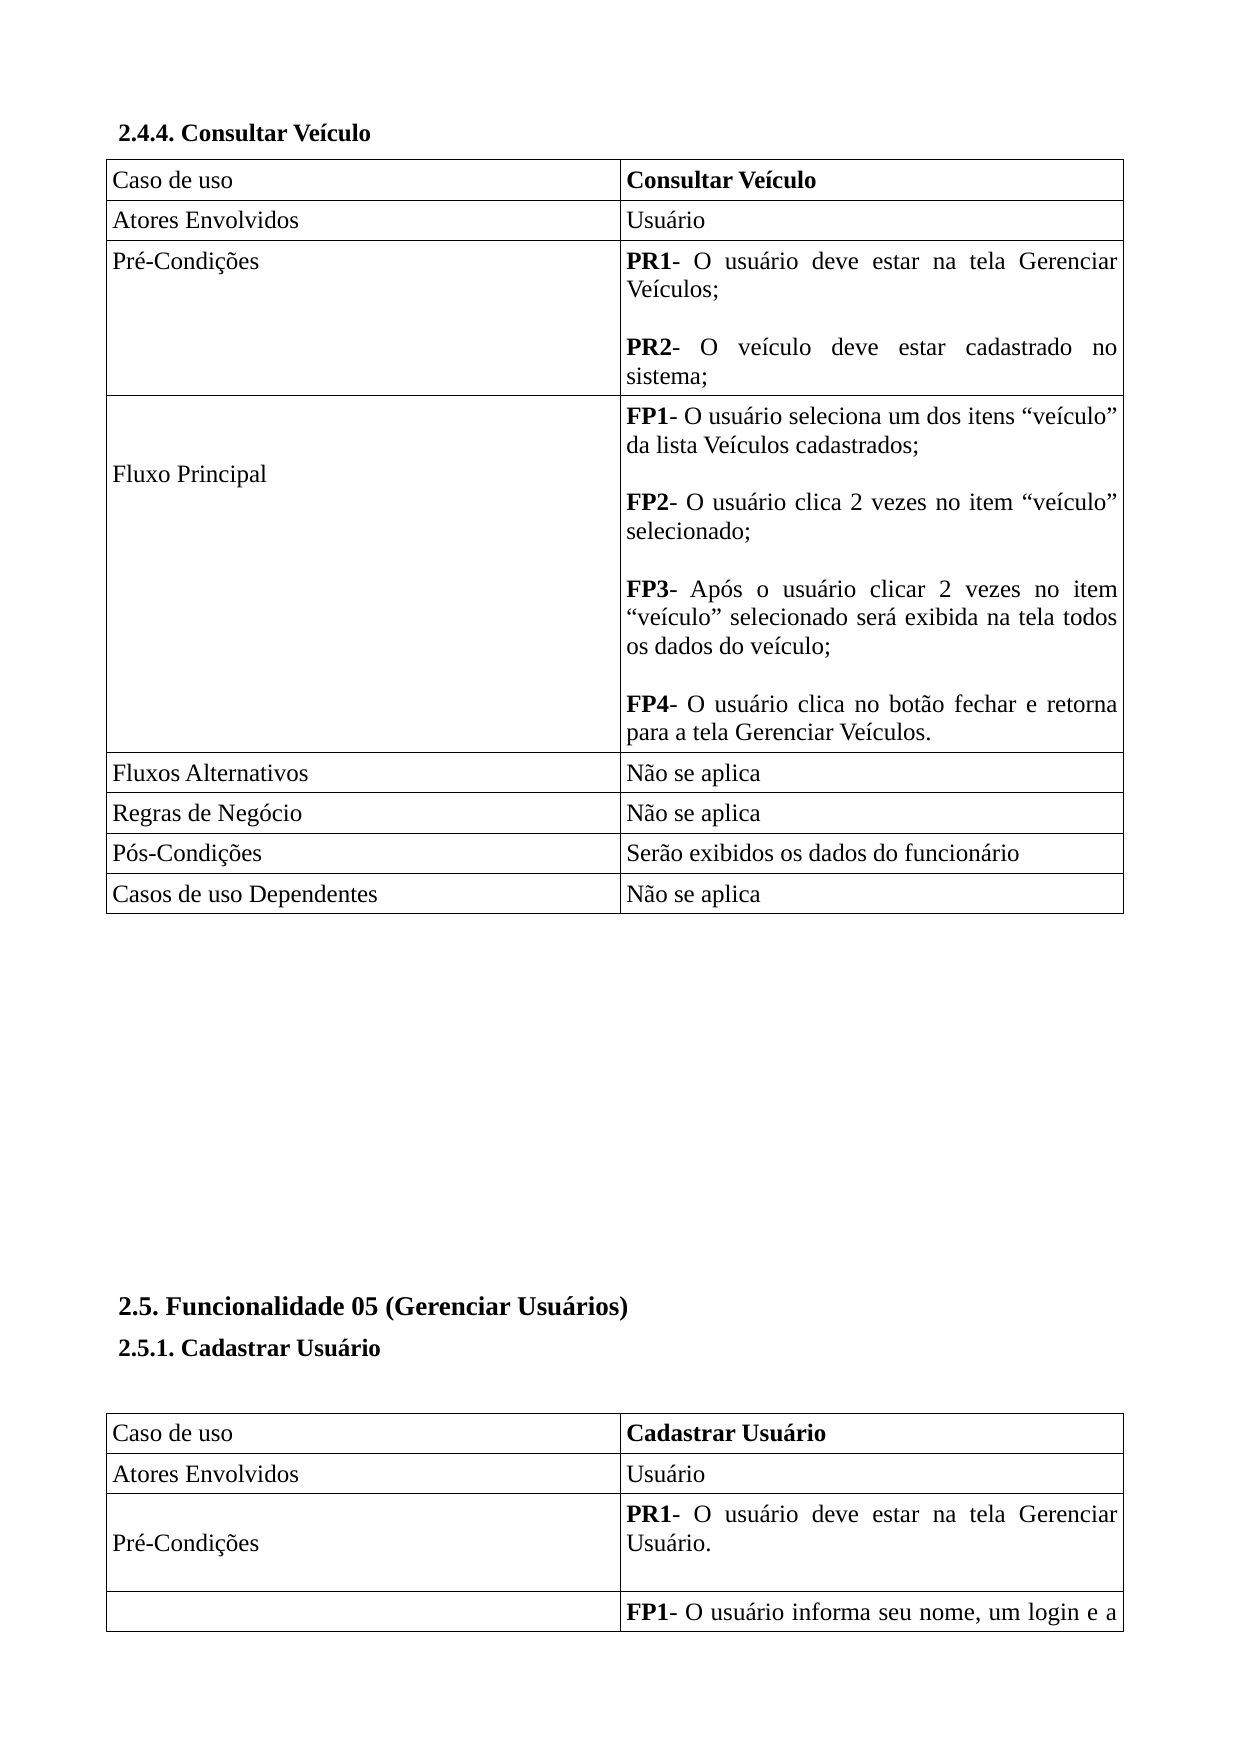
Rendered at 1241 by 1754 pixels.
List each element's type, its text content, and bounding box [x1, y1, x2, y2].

table_cell Usuário [621, 201, 1123, 240]
table_cell Usuário [621, 1454, 1123, 1493]
table_header Caso de uso [107, 1414, 620, 1453]
table_cell Fluxo Principal [107, 396, 620, 752]
table_cell Não se aplica [621, 753, 1123, 792]
table_cell Pós-Condições [107, 834, 620, 873]
table_cell Pré-Condições [107, 1494, 620, 1591]
table_cell Regras de Negócio [107, 793, 620, 832]
table_cell Casos de uso Dependentes [107, 874, 620, 913]
table_cell [107, 1592, 620, 1631]
table_cell PR1- O usuário deve estar na tela Gerenciar Usuário. [621, 1494, 1123, 1591]
table_cell Fluxos Alternativos [107, 753, 620, 792]
table_cell FP1- O usuário informa seu nome, um login e a [621, 1592, 1123, 1631]
subtitle 2.5. Funcionalidade 05 (Gerenciar Usuários) [118, 1290, 1122, 1321]
table_cell Serão exibidos os dados do funcionário [621, 834, 1123, 873]
table_header Cadastrar Usuário [621, 1414, 1123, 1453]
table_header Caso de uso [107, 160, 620, 200]
subtitle 2.4.4. Consultar Veículo [118, 118, 1122, 147]
table_cell PR1- O usuário deve estar na tela Gerenciar Veículos; PR2- O veículo deve estar cadastrado no sistema; [621, 241, 1123, 395]
subtitle 2.5.1. Cadastrar Usuário [118, 1333, 1122, 1362]
table_cell FP1- O usuário seleciona um dos itens “veículo” da lista Veículos cadastrados; FP2- O usuário clica 2 vezes no item “veículo” selecionado; FP3- Após o usuário clicar 2 vezes no item “veículo” selecionado será exibida na tela todos os dados do veículo; FP4- O usuário clica no botão fechar e retorna para a tela Gerenciar Veículos. [621, 396, 1123, 752]
table_cell Não se aplica [621, 874, 1123, 913]
table_cell Atores Envolvidos [107, 1454, 620, 1493]
table_cell Não se aplica [621, 793, 1123, 832]
table_header Consultar Veículo [621, 160, 1123, 200]
table_cell Atores Envolvidos [107, 201, 620, 240]
table_cell Pré-Condições [107, 241, 620, 395]
